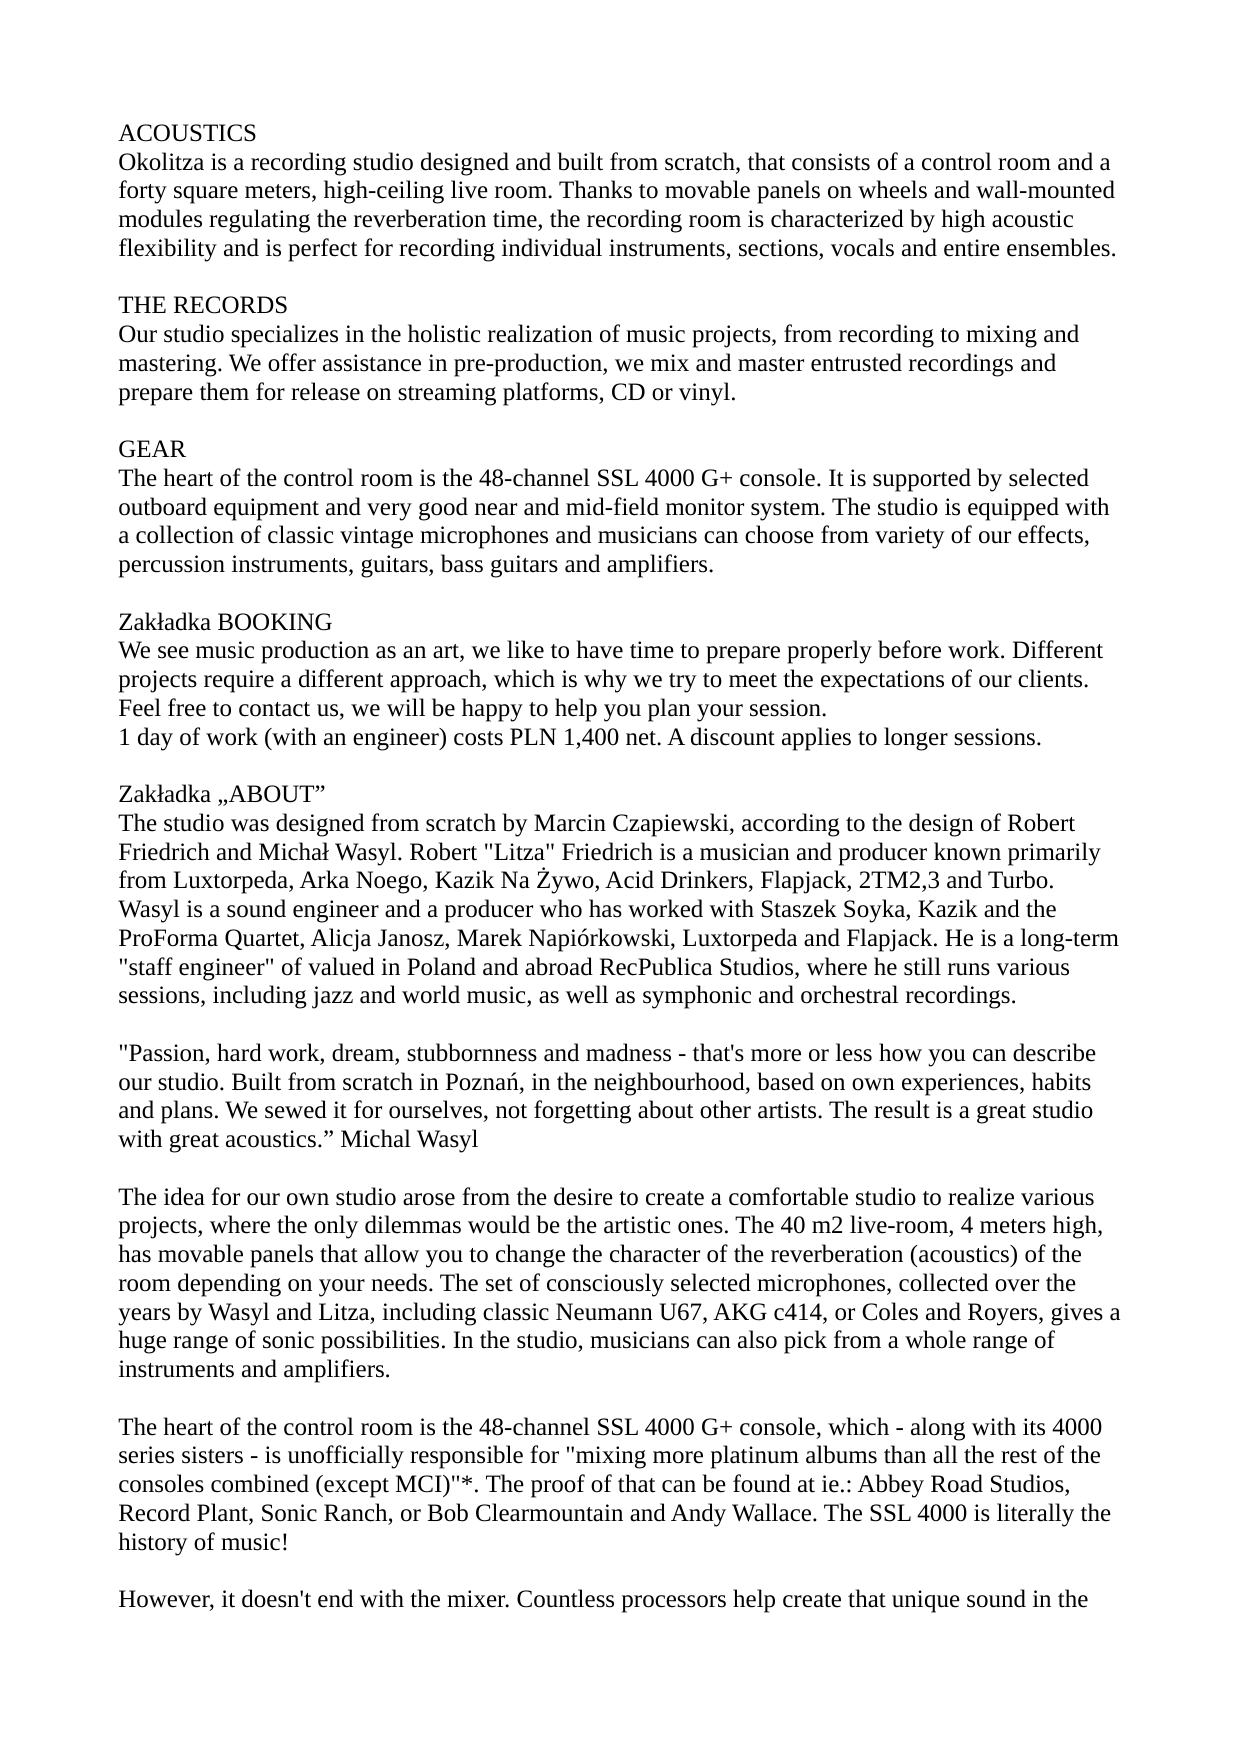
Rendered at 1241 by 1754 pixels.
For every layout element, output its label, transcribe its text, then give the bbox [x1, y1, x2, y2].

text "Passion, hard work, dream, stubbornness and madness - that's more or less how you can describe our studio. Built from scratch in Poznań, in the neighbourhood, based on own experiences, habits and plans. We sewed it for ourselves, not forgetting about other artists. The result is a great studio with great acoustics.” Michal Wasyl [118, 1038, 1122, 1153]
text Okolitza is a recording studio designed and built from scratch, that consists of a control room and a forty square meters, high-ceiling live room. Thanks to movable panels on wheels and wall-mounted modules regulating the reverberation time, the recording room is characterized by high acoustic flexibility and is perfect for recording individual instruments, sections, vocals and entire ensembles. [118, 147, 1122, 262]
text Zakładka „ABOUT” [118, 779, 1122, 808]
text GEAR [118, 434, 1122, 463]
text Zakładka BOOKING [118, 607, 1122, 636]
text 1 day of work (with an engineer) costs PLN 1,400 net. A discount applies to longer sessions. [118, 722, 1122, 751]
text The heart of the control room is the 48-channel SSL 4000 G+ console, which - along with its 4000 series sisters - is unofficially responsible for "mixing more platinum albums than all the rest of the consoles combined (except MCI)"*. The proof of that can be found at ie.: Abbey Road Studios, Record Plant, Sonic Ranch, or Bob Clearmountain and Andy Wallace. The SSL 4000 is literally the history of music! [118, 1412, 1122, 1556]
text We see music production as an art, we like to have time to prepare properly before work. Different projects require a different approach, which is why we try to meet the expectations of our clients. Feel free to contact us, we will be happy to help you plan your session. [118, 636, 1122, 722]
text ACOUSTICS [118, 118, 1122, 147]
text However, it doesn't end with the mixer. Countless processors help create that unique sound in the [118, 1584, 1122, 1613]
text The heart of the control room is the 48-channel SSL 4000 G+ console. It is supported by selected outboard equipment and very good near and mid-field monitor system. The studio is equipped with a collection of classic vintage microphones and musicians can choose from variety of our effects, percussion instruments, guitars, bass guitars and amplifiers. [118, 463, 1122, 578]
text The studio was designed from scratch by Marcin Czapiewski, according to the design of Robert Friedrich and Michał Wasyl. Robert "Litza" Friedrich is a musician and producer known primarily from Luxtorpeda, Arka Noego, Kazik Na Żywo, Acid Drinkers, Flapjack, 2TM2,3 and Turbo. Wasyl is a sound engineer and a producer who has worked with Staszek Soyka, Kazik and the ProForma Quartet, Alicja Janosz, Marek Napiórkowski, Luxtorpeda and Flapjack. He is a long-term "staff engineer" of valued in Poland and abroad RecPublica Studios, where he still runs various sessions, including jazz and world music, as well as symphonic and orchestral recordings. [118, 808, 1122, 1009]
text Our studio specializes in the holistic realization of music projects, from recording to mixing and mastering. We offer assistance in pre-production, we mix and master entrusted recordings and prepare them for release on streaming platforms, CD or vinyl. [118, 319, 1122, 406]
text The idea for our own studio arose from the desire to create a comfortable studio to realize various projects, where the only dilemmas would be the artistic ones. The 40 m2 live-room, 4 meters high, has movable panels that allow you to change the character of the reverberation (acoustics) of the room depending on your needs. The set of consciously selected microphones, collected over the years by Wasyl and Litza, including classic Neumann U67, AKG c414, or Coles and Royers, gives a huge range of sonic possibilities. In the studio, musicians can also pick from a whole range of instruments and amplifiers. [118, 1182, 1122, 1383]
text THE RECORDS [118, 291, 1122, 319]
